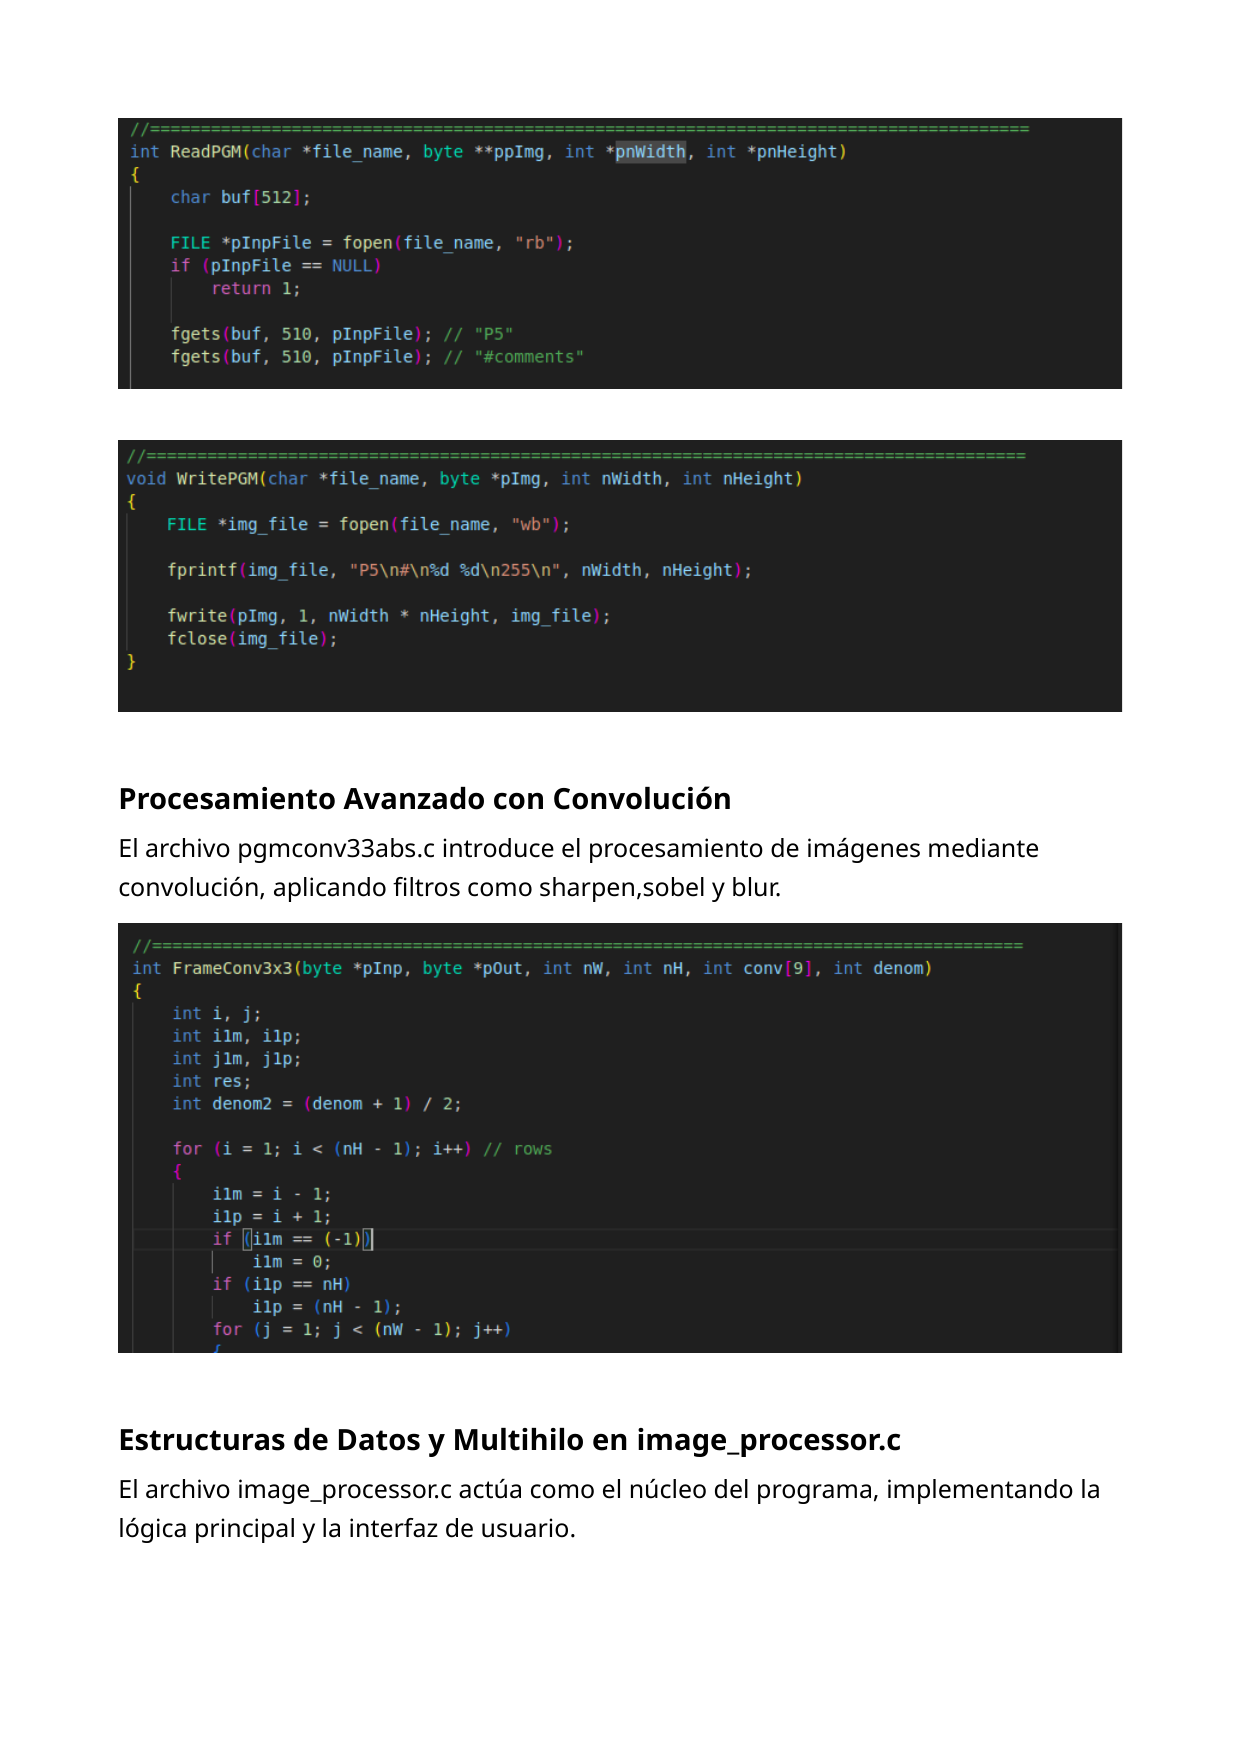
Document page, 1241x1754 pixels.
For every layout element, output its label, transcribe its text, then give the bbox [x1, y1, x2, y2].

subtitle Estructuras de Datos y Multihilo en image_processor.c [118, 1419, 1122, 1459]
text El archivo pgmconv33abs.c introduce el procesamiento de imágenes mediante convolución, aplicando filtros como sharpen,sobel y blur. [118, 830, 1122, 904]
picture [118, 118, 1123, 389]
picture [118, 440, 1123, 712]
text El archivo image_processor.c actúa como el núcleo del programa, implementando la lógica principal y la interfaz de usuario. [118, 1472, 1122, 1545]
subtitle Procesamiento Avanzado con Convolución [118, 778, 1122, 818]
picture [118, 923, 1123, 1353]
